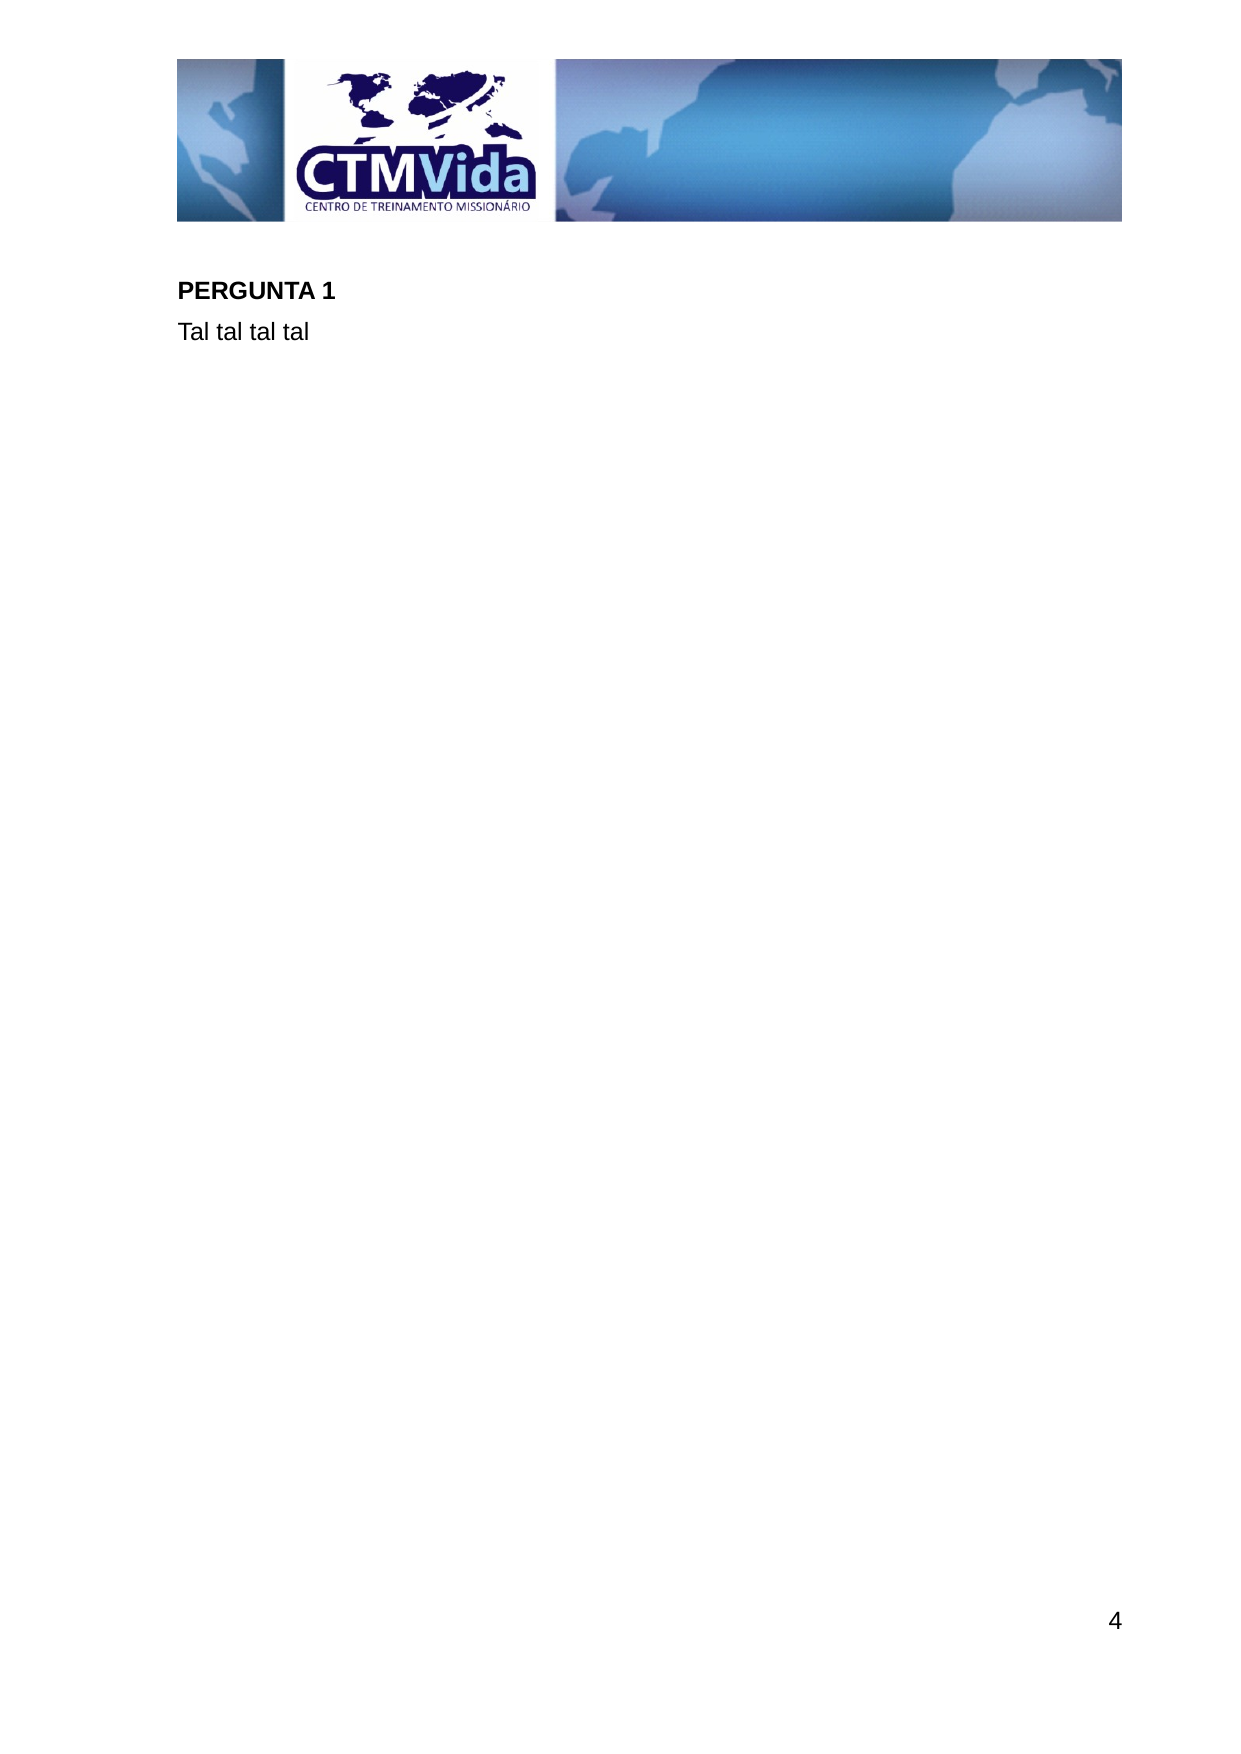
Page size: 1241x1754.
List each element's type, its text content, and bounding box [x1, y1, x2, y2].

text Tal tal tal tal [177, 317, 1122, 346]
picture [177, 59, 1122, 222]
subtitle Pergunta 1 [177, 276, 1122, 305]
